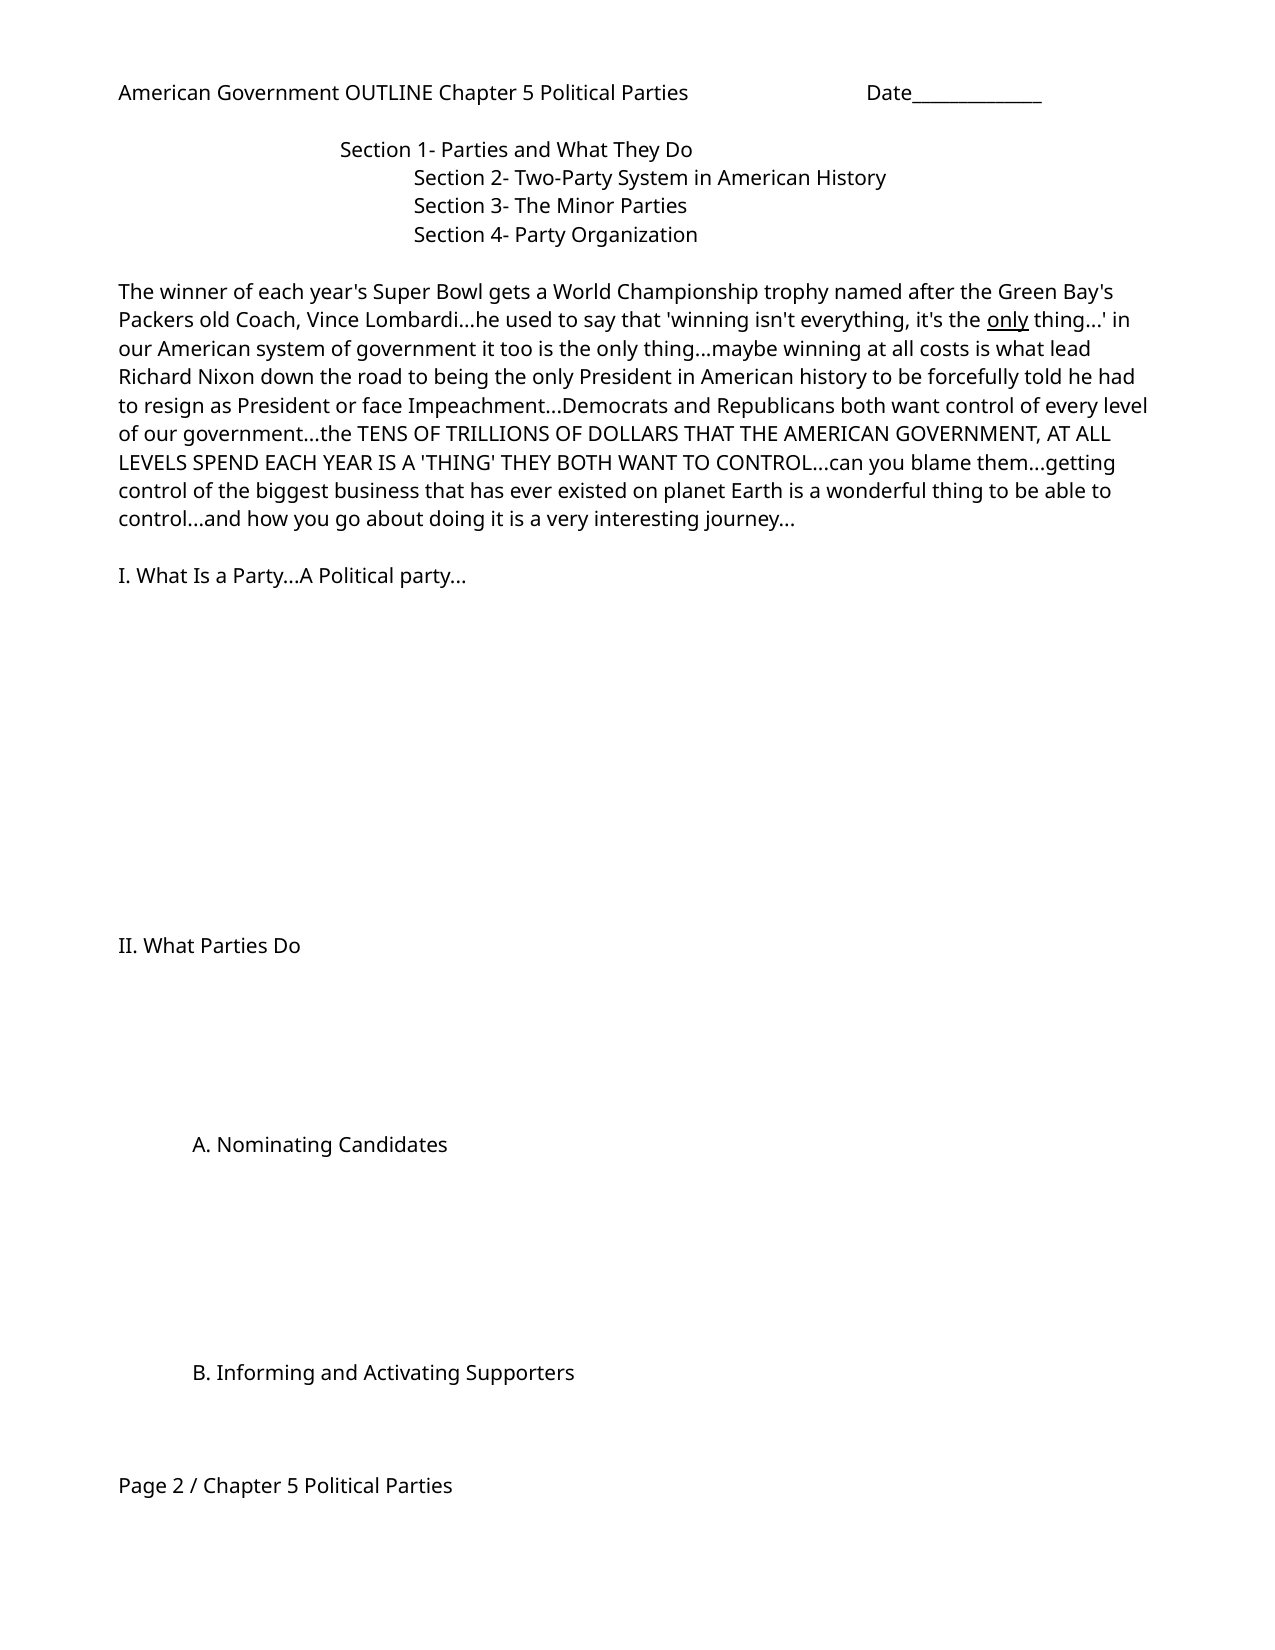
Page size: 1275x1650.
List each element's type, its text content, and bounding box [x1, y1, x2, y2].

text B. Informing and Activating Supporters [118, 1358, 1157, 1386]
text Section 1- Parties and What They Do [118, 135, 1157, 163]
text Section 2- Two-Party System in American History [118, 163, 1157, 192]
text Page 2 / Chapter 5 Political Parties [118, 1471, 1157, 1500]
text Section 3- The Minor Parties [118, 192, 1157, 220]
text A. Nominating Candidates [118, 1130, 1157, 1158]
text Section 4- Party Organization [118, 220, 1157, 248]
text American Government OUTLINE Chapter 5 Political Parties Date______________ [118, 78, 1157, 106]
text The winner of each year's Super Bowl gets a World Championship trophy named after the Green Bay's Packers old Coach, Vince Lombardi...he used to say that 'winning isn't everything, it's the only thing...' in our American system of government it too is the only thing...maybe winning at all costs is what lead Richard Nixon down the road to being the only President in American history to be forcefully told he had to resign as President or face Impeachment...Democrats and Republicans both want control of every level of our government...the TENS OF TRILLIONS OF DOLLARS THAT THE AMERICAN GOVERNMENT, AT ALL LEVELS SPEND EACH YEAR IS A 'THING' THEY BOTH WANT TO CONTROL...can you blame them...getting control of the biggest business that has ever existed on planet Earth is a wonderful thing to be able to control...and how you go about doing it is a very interesting journey... [118, 277, 1157, 533]
text I. What Is a Party...A Political party... [118, 561, 1157, 590]
text II. What Parties Do [118, 931, 1157, 959]
